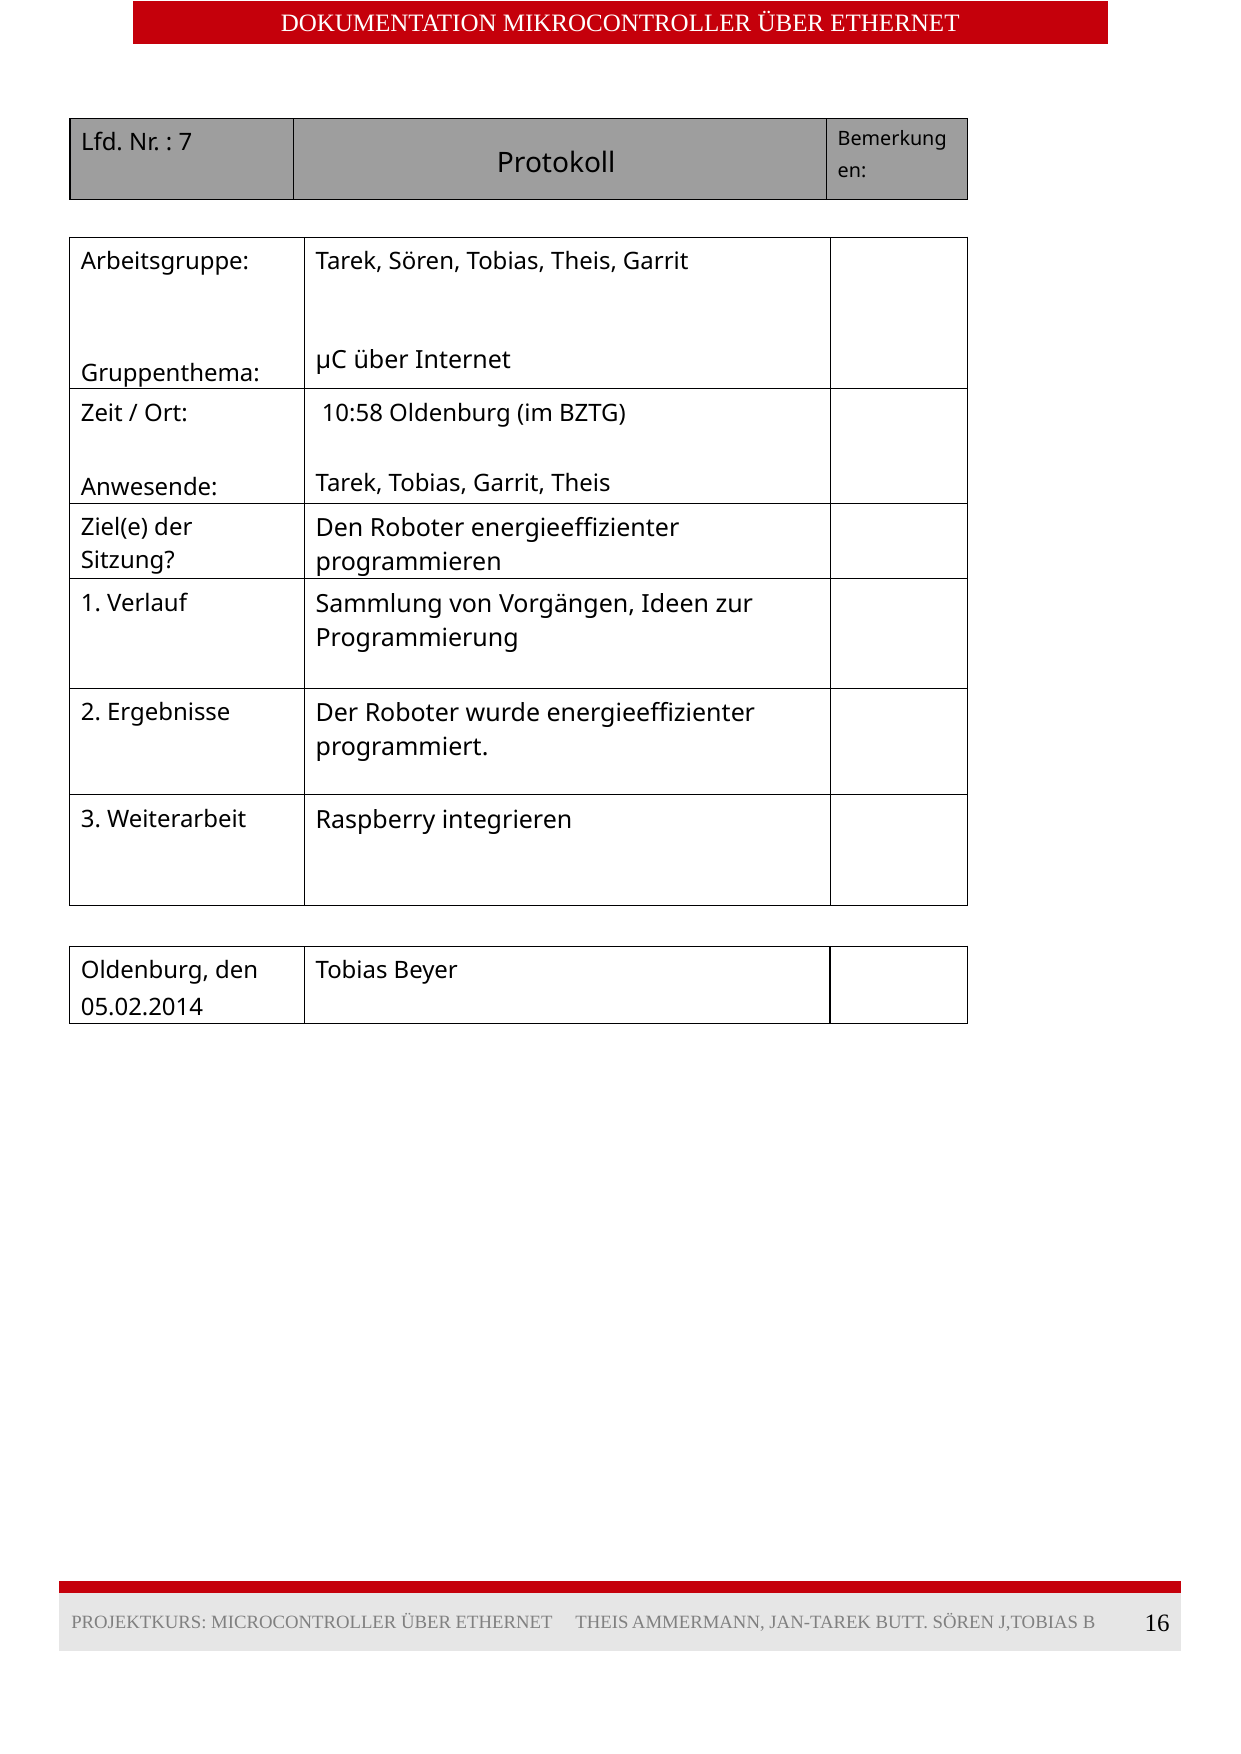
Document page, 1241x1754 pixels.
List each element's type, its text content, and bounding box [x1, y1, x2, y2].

table_cell Zeit / Ort: Anwesende: [70, 389, 304, 503]
table_header Oldenburg, den 05.02.2014 [70, 947, 304, 1022]
table_header Arbeitsgruppe: Gruppenthema: [70, 238, 304, 388]
table_cell [831, 504, 967, 578]
table_header Protokoll [294, 119, 826, 199]
table_cell [831, 689, 967, 794]
table_header Lfd. Nr. : 7 [71, 119, 293, 199]
table_cell 2. Ergebnisse [70, 689, 304, 794]
table_cell Raspberry integrieren [305, 795, 830, 905]
table_cell Ziel(e) der Sitzung? [70, 504, 304, 578]
table_header Tobias Beyer [305, 947, 829, 1022]
table_cell 1. Verlauf [70, 579, 304, 688]
table_cell 10:58 Oldenburg (im BZTG) Tarek, Tobias, Garrit, Theis [305, 389, 830, 503]
table_header Tarek, Sören, Tobias, Theis, Garrit µC über Internet [305, 238, 830, 388]
table_cell [831, 795, 967, 905]
table_header [831, 947, 967, 1022]
table_cell Sammlung von Vorgängen, Ideen zur Programmierung [305, 579, 830, 688]
table_header Bemerkungen: [827, 119, 967, 199]
table_cell [831, 579, 967, 688]
table_header [831, 238, 967, 388]
table_cell Der Roboter wurde energieeffizienter programmiert. [305, 689, 830, 794]
table_cell [831, 389, 967, 503]
table_cell Den Roboter energieeffizienter programmieren [305, 504, 830, 578]
table_cell 3. Weiterarbeit [70, 795, 304, 905]
